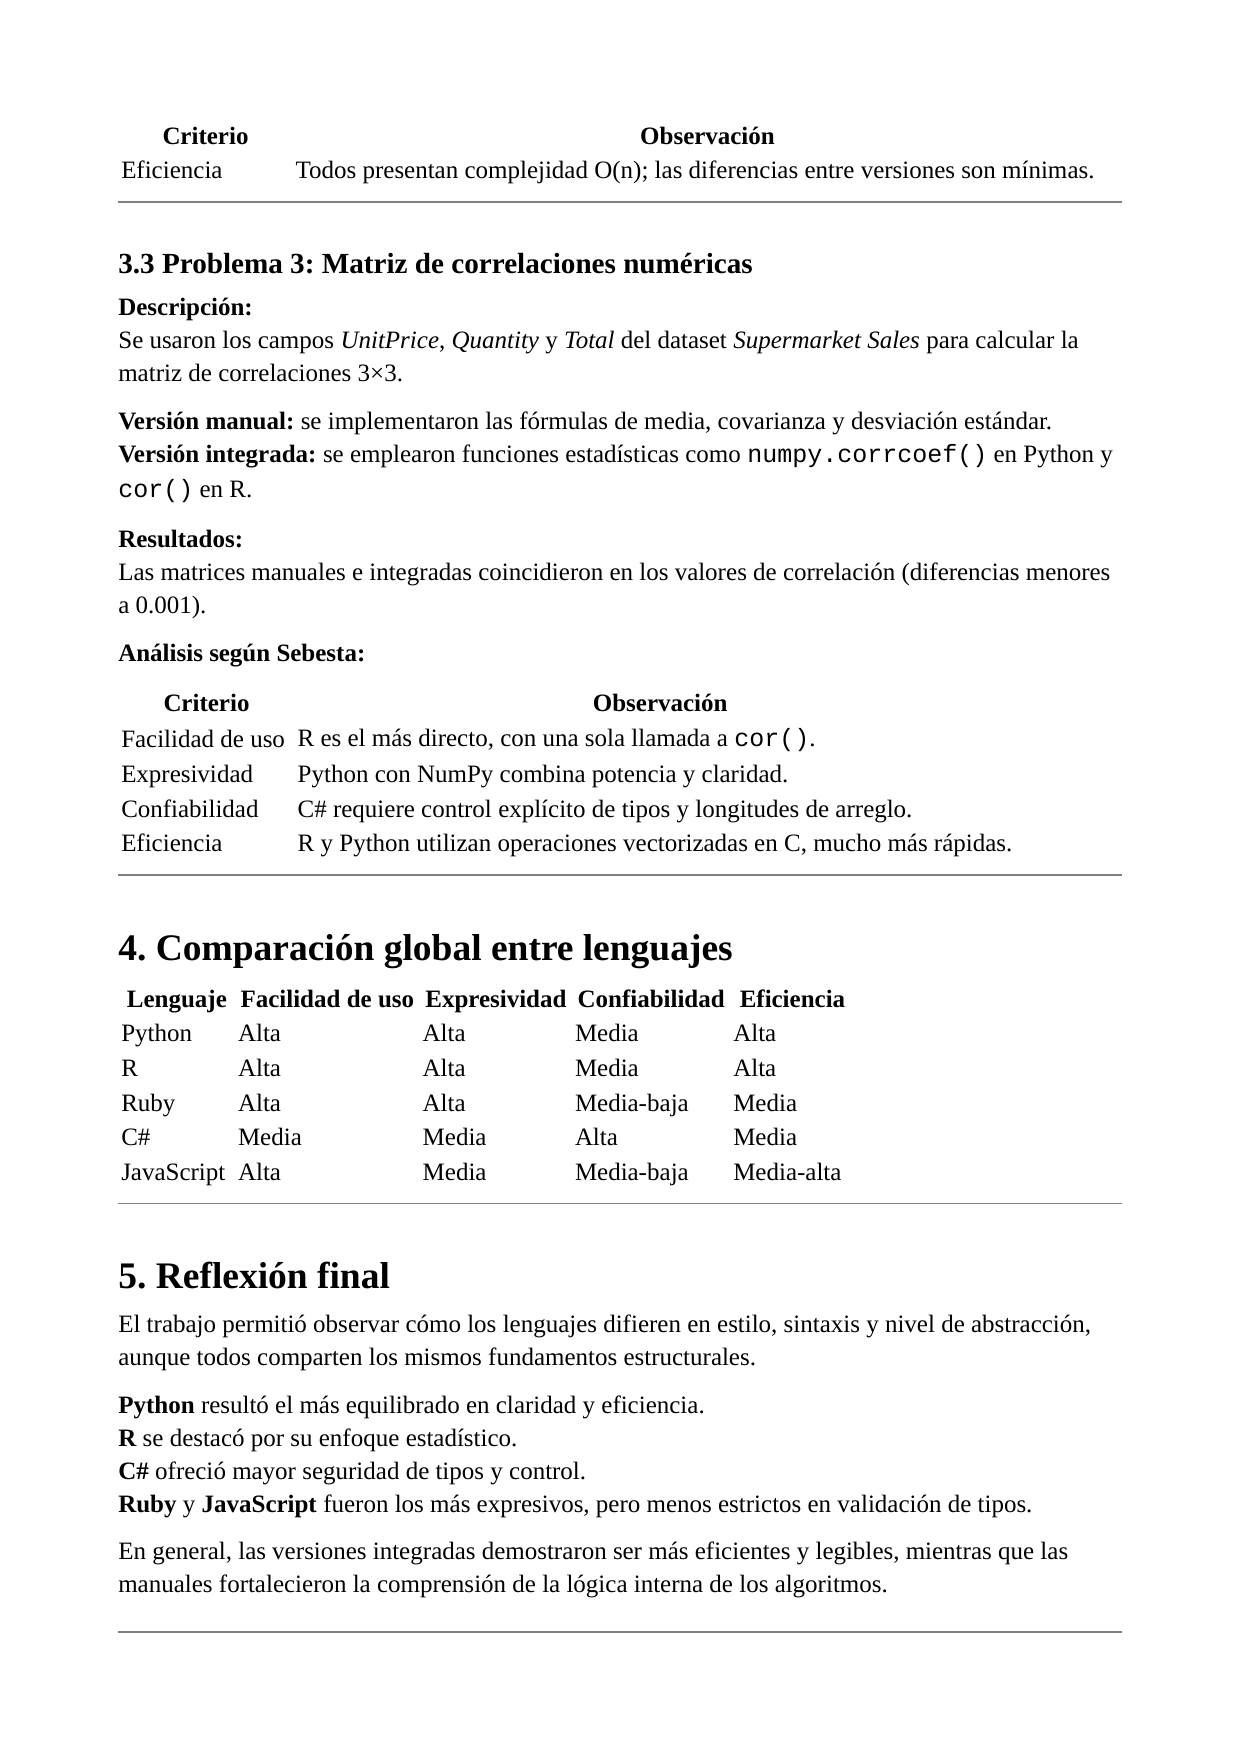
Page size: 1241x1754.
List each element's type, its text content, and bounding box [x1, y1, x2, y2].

table_cell Eficiencia [118, 826, 294, 860]
table_cell Alta [235, 1050, 419, 1085]
table_header Observación [295, 685, 1025, 720]
table_header Observación [293, 118, 1122, 153]
table_cell Facilidad de uso [118, 720, 294, 756]
table_cell Alta [420, 1050, 572, 1085]
table_cell JavaScript [118, 1154, 235, 1188]
table_cell Media [730, 1119, 854, 1154]
table_cell Alta [235, 1154, 419, 1188]
table_cell Alta [420, 1085, 572, 1119]
text Resultados: Las matrices manuales e integradas coincidieron en los valores de correlación (diferencias menores a 0.001). [118, 524, 1122, 619]
text Python resultó el más equilibrado en claridad y eficiencia. R se destacó por su enfoque estadístico. C# ofreció mayor seguridad de tipos y control. Ruby y JavaScript fueron los más expresivos, pero menos estrictos en validación de tipos. [118, 1390, 1122, 1518]
table_cell Media-alta [730, 1154, 854, 1188]
table_cell Expresividad [118, 756, 294, 791]
table_cell Python [118, 1016, 235, 1050]
table_cell R y Python utilizan operaciones vectorizadas en C, mucho más rápidas. [295, 826, 1025, 860]
table_header Criterio [118, 685, 294, 720]
table_cell Media-baja [572, 1154, 730, 1188]
text En general, las versiones integradas demostraron ser más eficientes y legibles, mientras que las manuales fortalecieron la comprensión de la lógica interna de los algoritmos. [118, 1536, 1122, 1598]
subtitle 4. Comparación global entre lenguajes [118, 925, 1122, 968]
table_cell Confiabilidad [118, 791, 294, 826]
table_cell Media [420, 1154, 572, 1188]
table_cell Todos presentan complejidad O(n); las diferencias entre versiones son mínimas. [293, 153, 1122, 187]
table_cell Media [572, 1016, 730, 1050]
subtitle 3.3 Problema 3: Matriz de correlaciones numéricas [118, 246, 1122, 280]
table_cell C# requiere control explícito de tipos y longitudes de arreglo. [295, 791, 1025, 826]
table_cell Alta [730, 1016, 854, 1050]
table_header Facilidad de uso [235, 981, 419, 1016]
table_cell Python con NumPy combina potencia y claridad. [295, 756, 1025, 791]
table_cell Eficiencia [118, 153, 292, 187]
table_cell Media [572, 1050, 730, 1085]
table_cell Media [730, 1085, 854, 1119]
text El trabajo permitió observar cómo los lenguajes difieren en estilo, sintaxis y nivel de abstracción, aunque todos comparten los mismos fundamentos estructurales. [118, 1309, 1122, 1371]
table_header Lenguaje [118, 981, 235, 1016]
text Análisis según Sebesta: [118, 638, 1122, 666]
table_cell Alta [572, 1119, 730, 1154]
table_cell Media-baja [572, 1085, 730, 1119]
table_cell Media [235, 1119, 419, 1154]
text Versión manual: se implementaron las fórmulas de media, covarianza y desviación estándar. Versión integrada: se emplearon funciones estadísticas como numpy.corrcoef() en Python y cor() en R. [118, 406, 1122, 505]
table_cell R es el más directo, con una sola llamada a cor(). [295, 720, 1025, 756]
table_cell Alta [235, 1085, 419, 1119]
table_cell Media [420, 1119, 572, 1154]
table_cell Ruby [118, 1085, 235, 1119]
table_cell Alta [420, 1016, 572, 1050]
table_cell Alta [235, 1016, 419, 1050]
table_cell Alta [730, 1050, 854, 1085]
table_cell R [118, 1050, 235, 1085]
table_cell C# [118, 1119, 235, 1154]
table_header Confiabilidad [572, 981, 730, 1016]
table_header Eficiencia [730, 981, 854, 1016]
table_header Expresividad [420, 981, 572, 1016]
subtitle 5. Reflexión final [118, 1253, 1122, 1297]
table_header Criterio [118, 118, 292, 153]
text Descripción: Se usaron los campos UnitPrice, Quantity y Total del dataset Supermarket Sales para calcular la matriz de correlaciones 3×3. [118, 292, 1122, 387]
